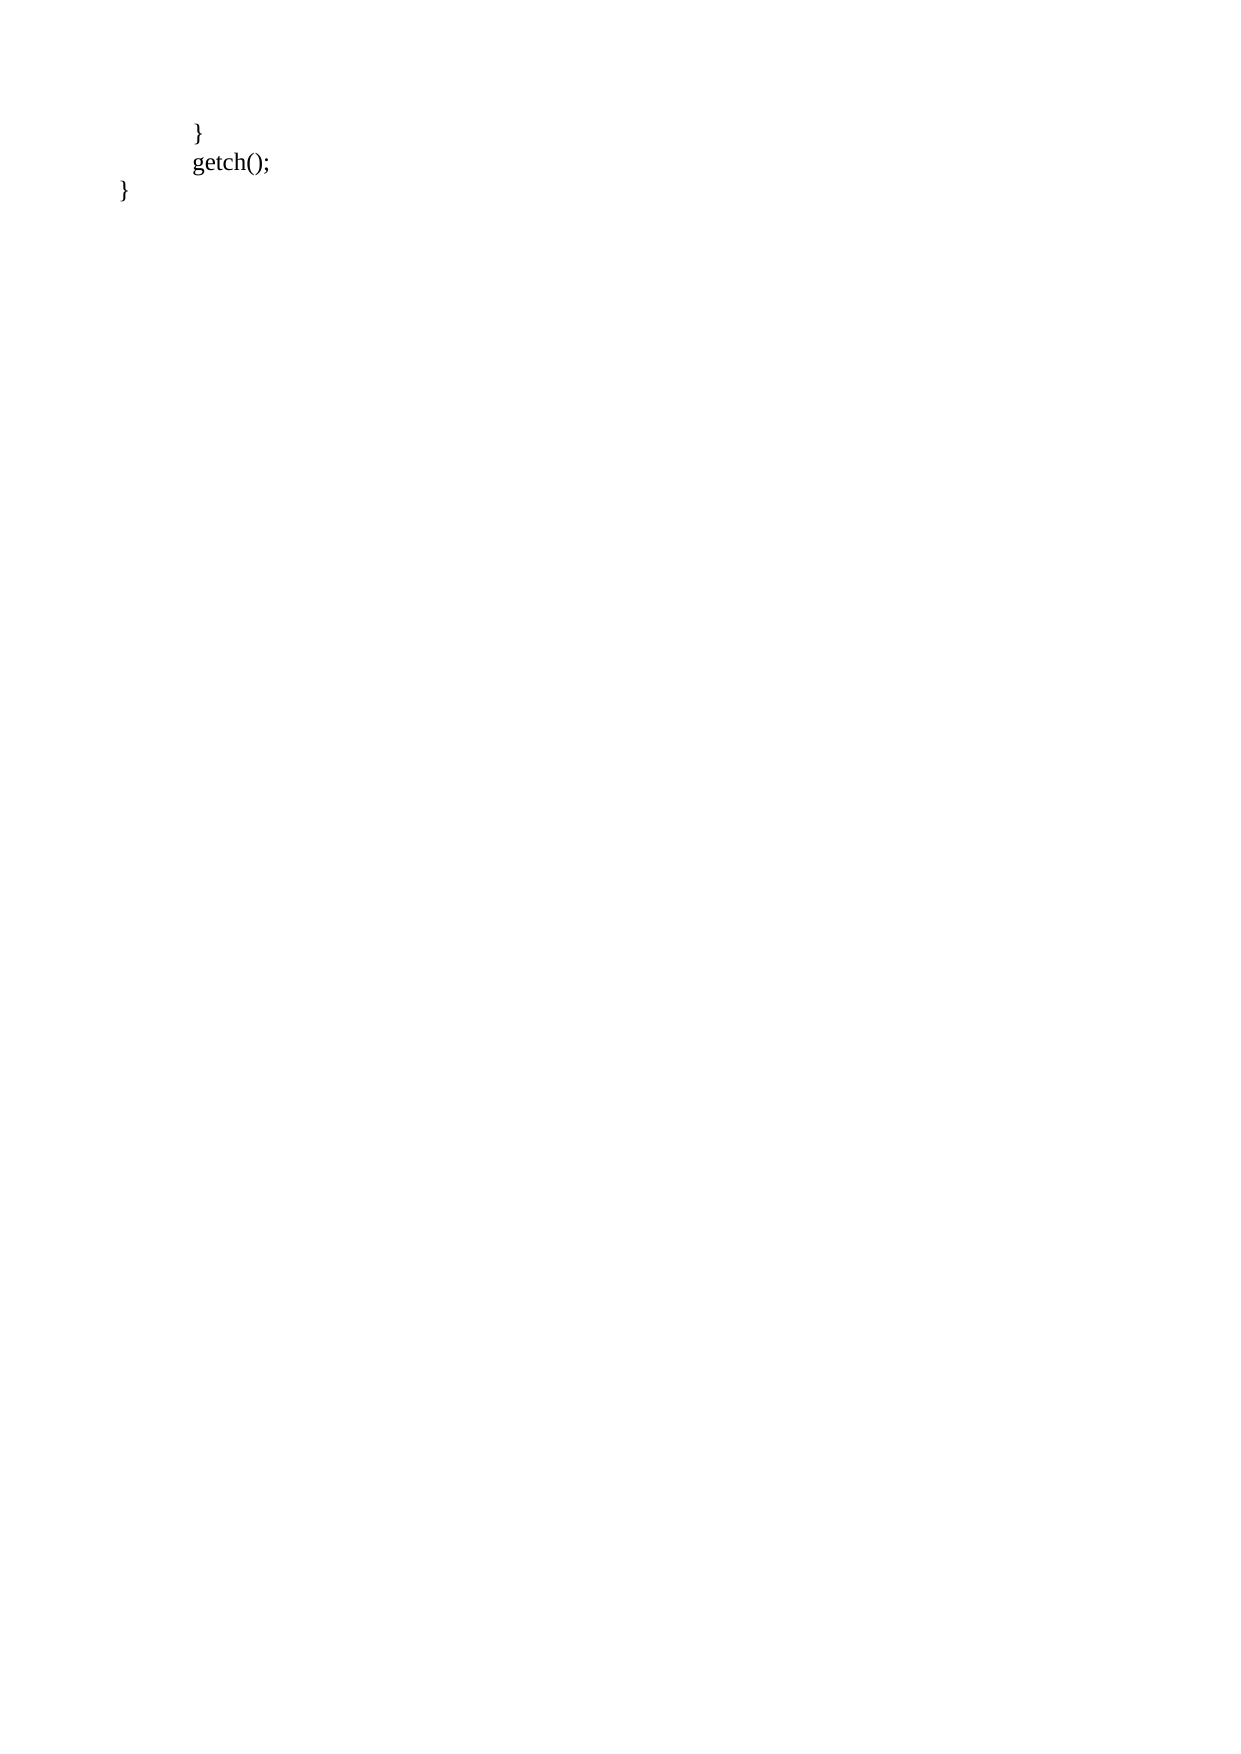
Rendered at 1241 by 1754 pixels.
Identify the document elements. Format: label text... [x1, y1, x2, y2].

text getch(); [118, 147, 1122, 176]
text } [118, 176, 1122, 204]
text } [118, 118, 1122, 147]
